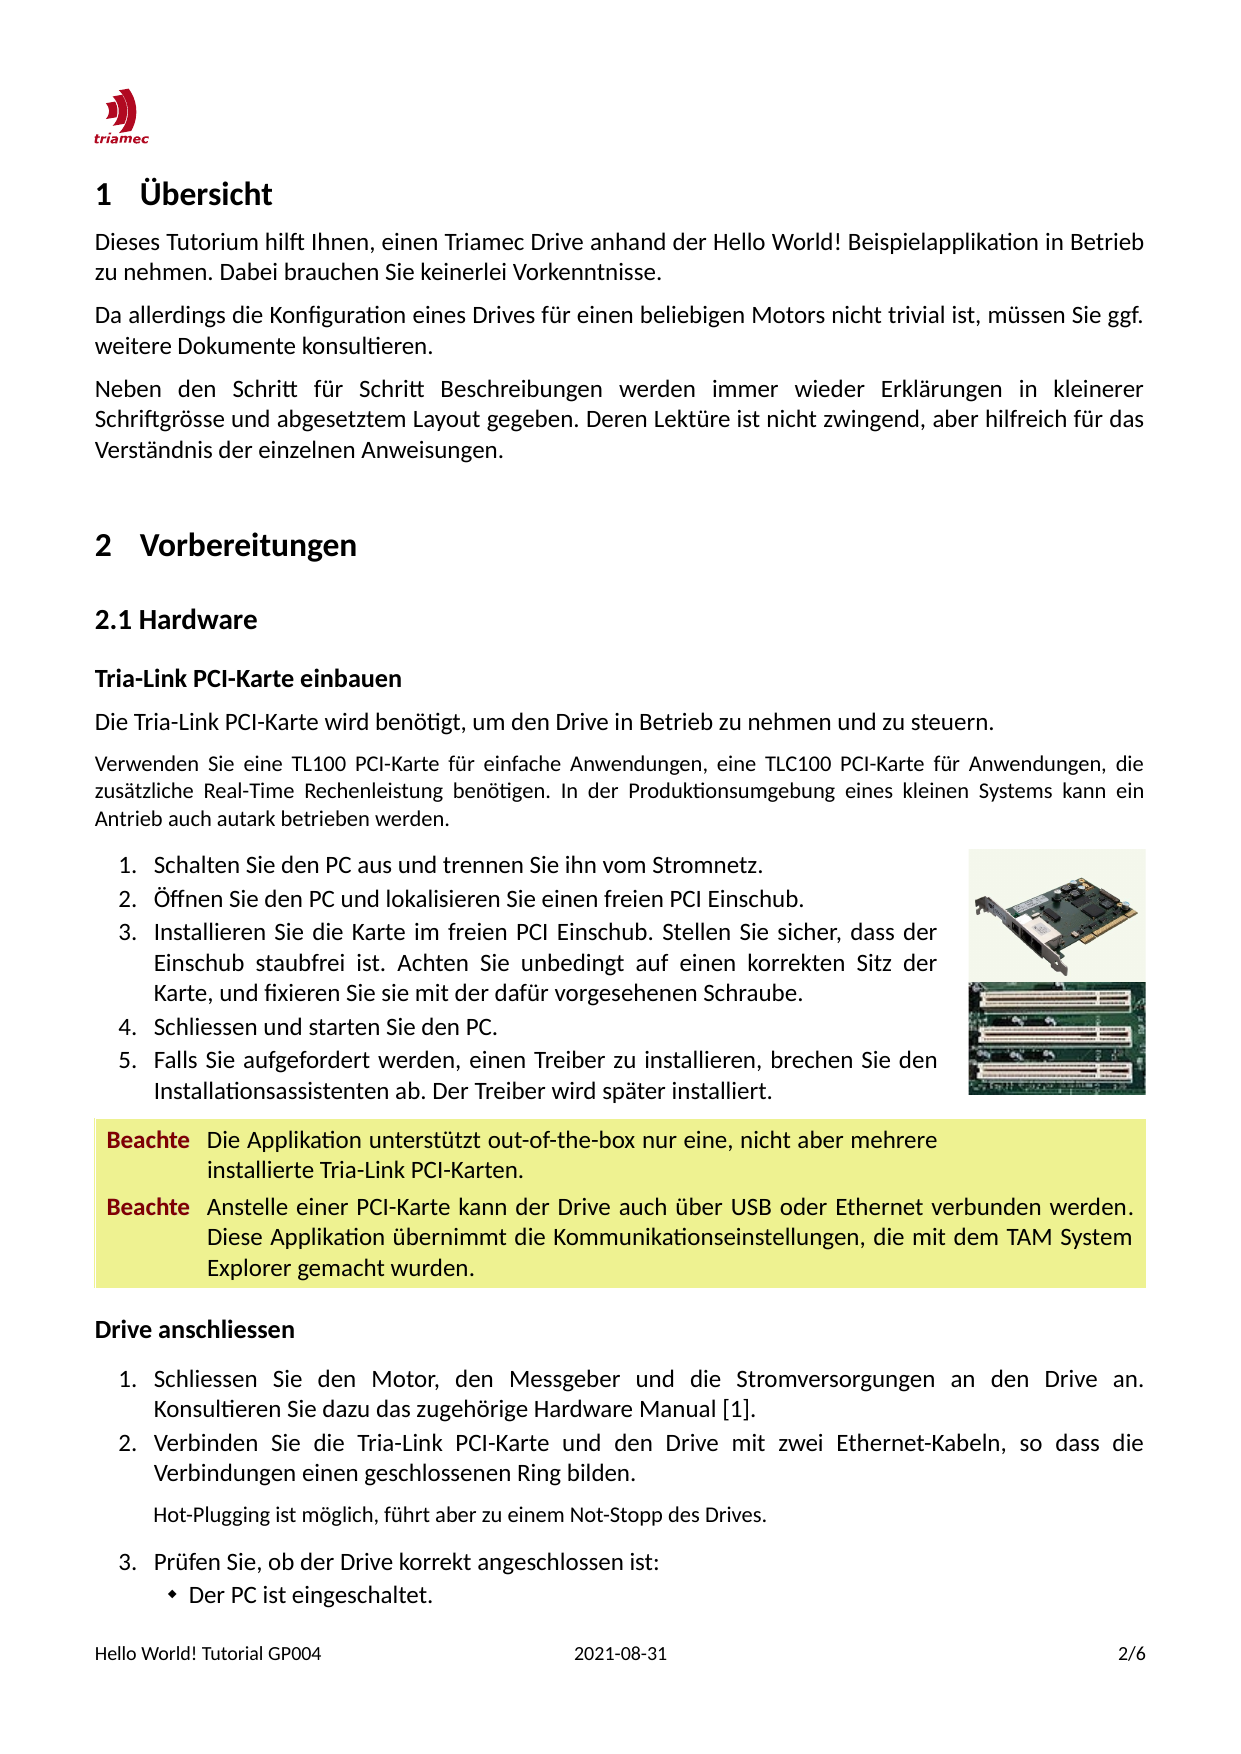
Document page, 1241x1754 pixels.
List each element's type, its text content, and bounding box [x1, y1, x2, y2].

text Verwenden Sie eine TL100 PCI-Karte für einfache Anwendungen, eine TLC100 PCI-Karte für Anwendungen, die zusätzliche Real-Time Rechenleistung benötigen. In der Produktionsumgebung eines kleinen Systems kann ein Antrieb auch autark betrieben werden. [94, 749, 1146, 832]
list Installieren Sie die Karte im freien PCI Einschub. Stellen Sie sicher, dass der Einschub staubfrei ist. Achten Sie unbedingt auf einen korrekten Sitz der Karte, und fixieren Sie sie mit der dafür vorgesehenen Schraube. [118, 916, 968, 1008]
subtitle Vorbereitungen [94, 523, 1146, 564]
text Dieses Tutorium hilft Ihnen, einen Triamec Drive anhand der Hello World! Beispielapplikation in Betrieb zu nehmen. Dabei brauchen Sie keinerlei Vorkenntnisse. [94, 226, 1146, 287]
picture [968, 849, 1146, 1095]
subtitle Drive anschliessen [94, 1313, 1146, 1345]
list Schliessen und starten Sie den PC. [118, 1011, 968, 1041]
list Öffnen Sie den PC und lokalisieren Sie einen freien PCI Einschub. [118, 883, 968, 913]
list Falls Sie aufgefordert werden, einen Treiber zu installieren, brechen Sie den Installationsassistenten ab. Der Treiber wird später installiert. [118, 1044, 968, 1105]
list [968, 1095, 1146, 1106]
text Da allerdings die Konfiguration eines Drives für einen beliebigen Motors nicht trivial ist, müssen Sie ggf. weitere Dokumente konsultieren. [94, 299, 1146, 360]
subtitle Tria-Link PCI-Karte einbauen [94, 662, 1146, 694]
list Der PC ist eingeschaltet. [165, 1579, 1146, 1610]
list Schalten Sie den PC aus und trennen Sie ihn vom Stromnetz. [118, 849, 968, 880]
subtitle Übersicht [94, 172, 1146, 213]
text Beachte Die Applikation unterstützt out-of-the-box nur eine, nicht aber mehrere installierte Tria-Link PCI-Karten. [96, 1119, 1146, 1185]
text Beachte Anstelle einer PCI-Karte kann der Drive auch über USB oder Ethernet verbunden werden. Diese Applikation übernimmt die Kommunikationseinstellungen, die mit dem TAM System Explorer gemacht wurden. [96, 1185, 1146, 1288]
text Hot-Plugging ist möglich, führt aber zu einem Not-Stopp des Drives. [153, 1501, 1146, 1528]
list Prüfen Sie, ob der Drive korrekt angeschlossen ist: [118, 1546, 1146, 1576]
text Die Tria-Link PCI-Karte wird benötigt, um den Drive in Betrieb zu nehmen und zu steuern. [94, 706, 1146, 737]
text Neben den Schritt für Schritt Beschreibungen werden immer wieder Erklärungen in kleinerer Schriftgrösse und abgesetztem Layout gegeben. Deren Lektüre ist nicht zwingend, aber hilfreich für das Verständnis der einzelnen Anweisungen. [94, 373, 1146, 464]
list Schliessen Sie den Motor, den Messgeber und die Stromversorgungen an den Drive an. Konsultieren Sie dazu das zugehörige Hardware Manual [1]. [118, 1363, 1146, 1424]
list Verbinden Sie die Tria-Link PCI-Karte und den Drive mit zwei Ethernet-Kabeln, so dass die Verbindungen einen geschlossenen Ring bilden. [118, 1427, 1146, 1488]
subtitle Hardware [94, 601, 1146, 637]
